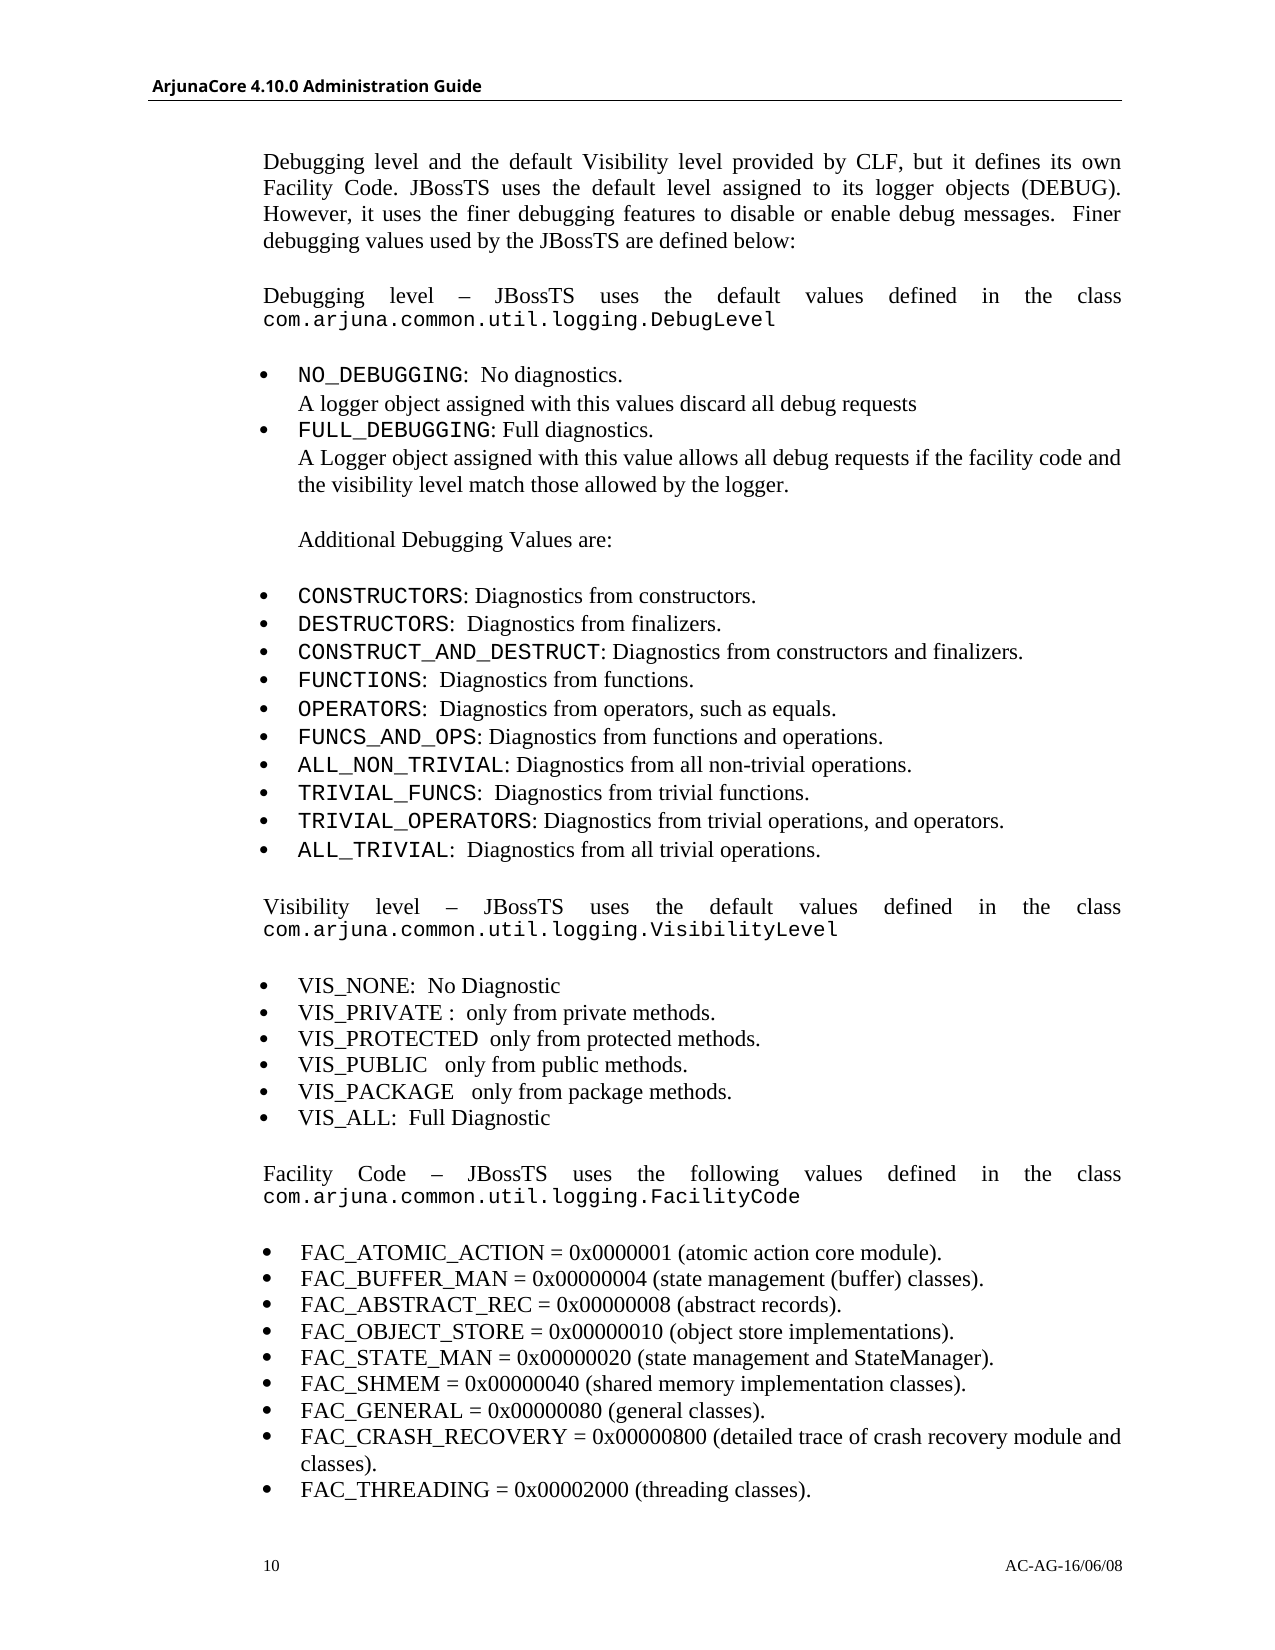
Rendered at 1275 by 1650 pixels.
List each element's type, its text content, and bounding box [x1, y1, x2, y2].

list FUNCTIONS: Diagnostics from functions. [260, 666, 1122, 694]
list TRIVIAL_OPERATORS: Diagnostics from trivial operations, and operators. [260, 807, 1122, 836]
list VIS_ALL: Full Diagnostic [260, 1104, 1122, 1130]
list CONSTRUCTORS: Diagnostics from constructors. [260, 582, 1122, 610]
text Debugging level and the default Visibility level provided by CLF, but it defines its own Facility Code. JBossTS uses the default level assigned to its logger objects (DEBUG). However, it uses the finer debugging features to disable or enable debug messages. Finer debugging values used by the JBossTS are defined below: [263, 148, 1122, 253]
list TRIVIAL_FUNCS: Diagnostics from trivial functions. [260, 779, 1122, 807]
text Debugging level – JBossTS uses the default values defined in the class com.arjuna.common.util.logging.DebugLevel [263, 282, 1122, 332]
list FAC_OBJECT_STORE = 0x00000010 (object store implementations). [263, 1318, 1122, 1344]
list FAC_BUFFER_MAN = 0x00000004 (state management (buffer) classes). [263, 1265, 1122, 1291]
list NO_DEBUGGING: No diagnostics. A logger object assigned with this values discard all debug requests [260, 361, 1122, 416]
list VIS_PUBLIC only from public methods. [260, 1051, 1122, 1078]
list FAC_ATOMIC_ACTION = 0x0000001 (atomic action core module). [263, 1239, 1122, 1265]
list FAC_ABSTRACT_REC = 0x00000008 (abstract records). [263, 1291, 1122, 1318]
list FAC_STATE_MAN = 0x00000020 (state management and StateManager). [263, 1344, 1122, 1371]
list VIS_NONE: No Diagnostic [260, 972, 1122, 999]
list ALL_TRIVIAL: Diagnostics from all trivial operations. [260, 836, 1122, 864]
list OPERATORS: Diagnostics from operators, such as equals. [260, 694, 1122, 723]
list VIS_PRIVATE : only from private methods. [260, 999, 1122, 1025]
list FAC_THREADING = 0x00002000 (threading classes). [263, 1476, 1122, 1502]
list VIS_PACKAGE only from package methods. [260, 1078, 1122, 1104]
list CONSTRUCT_AND_DESTRUCT: Diagnostics from constructors and finalizers. [260, 638, 1122, 666]
list FAC_GENERAL = 0x00000080 (general classes). [263, 1397, 1122, 1423]
list FAC_SHMEM = 0x00000040 (shared memory implementation classes). [263, 1371, 1122, 1397]
list VIS_PROTECTED only from protected methods. [260, 1025, 1122, 1051]
list FULL_DEBUGGING: Full diagnostics. A Logger object assigned with this value allows all debug requests if the facility code and the visibility level match those allowed by the logger. [260, 416, 1122, 497]
list ALL_NON_TRIVIAL: Diagnostics from all non-trivial operations. [260, 751, 1122, 779]
list FUNCS_AND_OPS: Diagnostics from functions and operations. [260, 723, 1122, 751]
list DESTRUCTORS: Diagnostics from finalizers. [260, 610, 1122, 638]
list FAC_CRASH_RECOVERY = 0x00000800 (detailed trace of crash recovery module and classes). [263, 1423, 1122, 1476]
text Facility Code – JBossTS uses the following values defined in the class com.arjuna.common.util.logging.FacilityCode [263, 1159, 1122, 1209]
text Additional Debugging Values are: [298, 526, 1122, 552]
text Visibility level – JBossTS uses the default values defined in the class com.arjuna.common.util.logging.VisibilityLevel [263, 893, 1122, 943]
